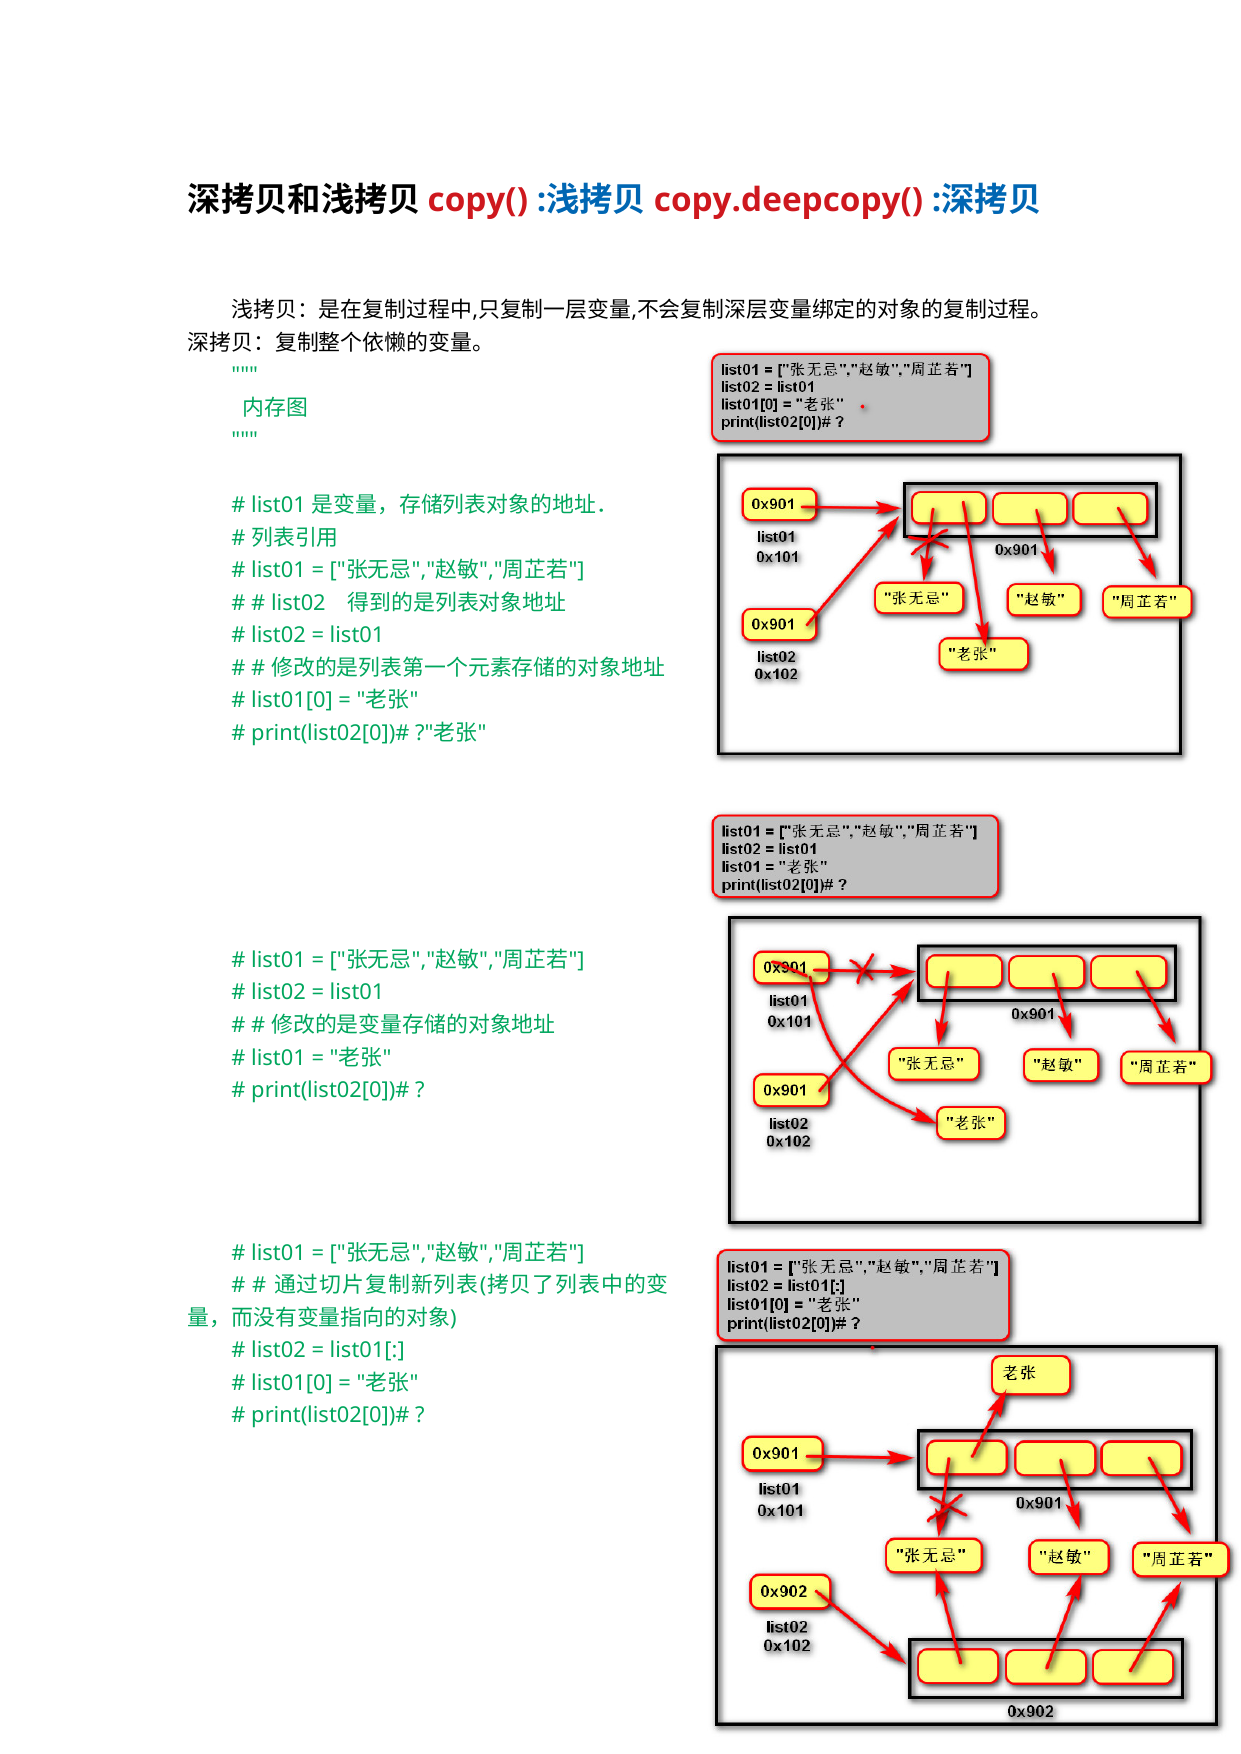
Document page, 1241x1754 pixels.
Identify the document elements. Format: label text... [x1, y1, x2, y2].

text 内存图 [187, 390, 689, 422]
text """ [187, 422, 689, 455]
text # list01 = ["张无忌","赵敏","周芷若"] [187, 1235, 692, 1267]
text # print(list02[0])# ? [187, 1072, 692, 1105]
text # # 修改的是列表第一个元素存储的对象地址 [187, 650, 689, 682]
text # list01 = "老张" [187, 1040, 692, 1072]
text 浅拷贝：是在复制过程中,只复制一层变量,不会复制深层变量绑定的对象的复制过程。深拷贝：复制整个依懒的变量。 [187, 292, 1053, 357]
text """ [187, 357, 689, 390]
picture [669, 328, 1241, 1752]
text # list02 = list01 [187, 975, 692, 1007]
subtitle 深拷贝和浅拷贝copy() :浅拷贝 copy.deepcopy() :深拷贝 [187, 165, 1053, 230]
text # list01[0] = "老张" [187, 682, 689, 715]
text # list02 = list01 [187, 617, 689, 650]
text # list01 是变量，存储列表对象的地址． [187, 487, 689, 520]
text # # list02 得到的是列表对象地址 [187, 585, 689, 617]
text # # 通过切片复制新列表(拷贝了列表中的变量，而没有变量指向的对象) [187, 1267, 669, 1332]
text # print(list02[0])# ?"老张" [187, 715, 689, 747]
text # list01[0] = "老张" [187, 1365, 669, 1397]
text # list01 = ["张无忌","赵敏","周芷若"] [187, 942, 692, 975]
text # list01 = ["张无忌","赵敏","周芷若"] [187, 552, 689, 585]
text # # 修改的是变量存储的对象地址 [187, 1007, 692, 1040]
text # list02 = list01[:] [187, 1332, 669, 1365]
text # 列表引用 [187, 520, 689, 552]
text # print(list02[0])# ? [187, 1397, 669, 1430]
